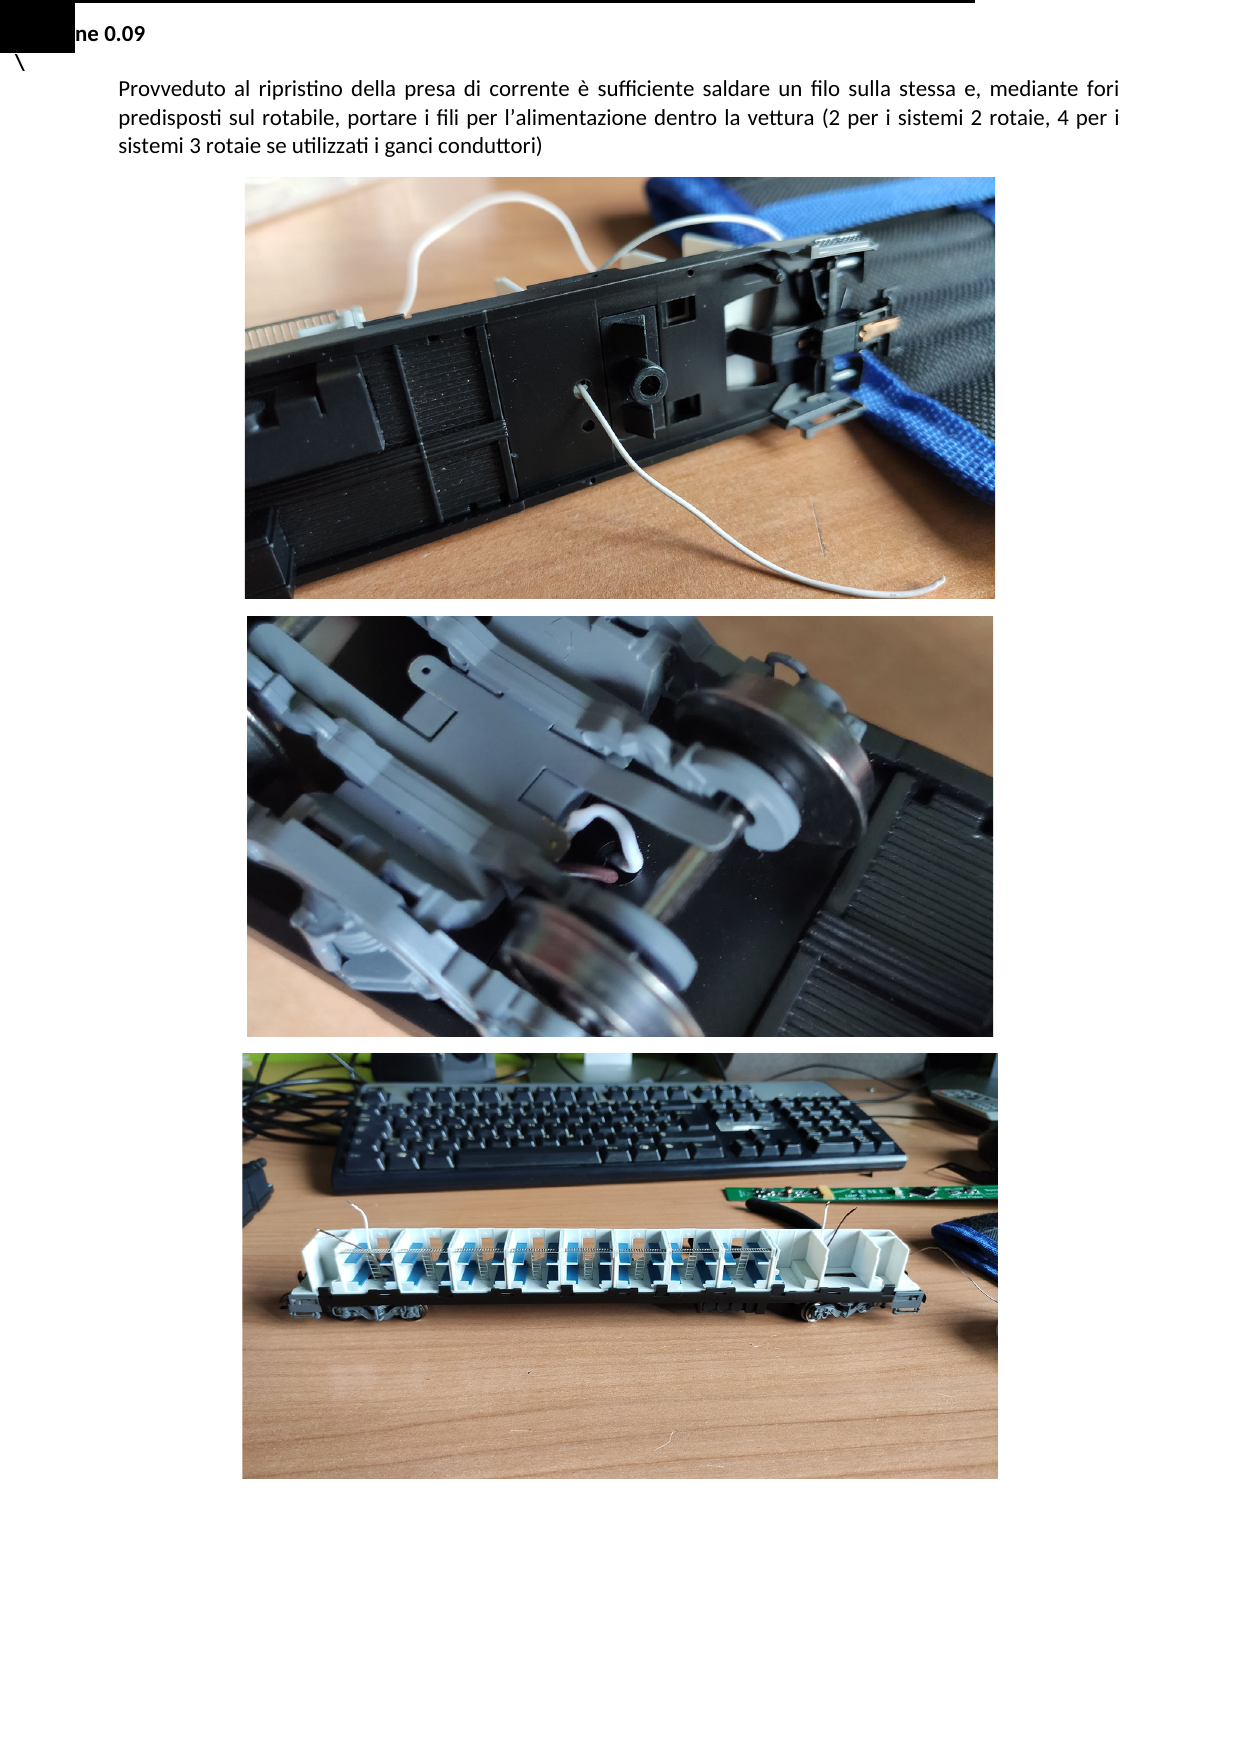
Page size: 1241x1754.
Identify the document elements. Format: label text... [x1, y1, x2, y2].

text Provveduto al ripristino della presa di corrente è sufficiente saldare un filo sulla stessa e, mediante fori predisposti sul rotabile, portare i fili per l’alimentazione dentro la vettura (2 per i sistemi 2 rotaie, 4 per i sistemi 3 rotaie se utilizzati i ganci conduttori) [118, 74, 1122, 159]
picture [244, 177, 996, 599]
picture [242, 1053, 998, 1479]
picture [247, 616, 994, 1037]
